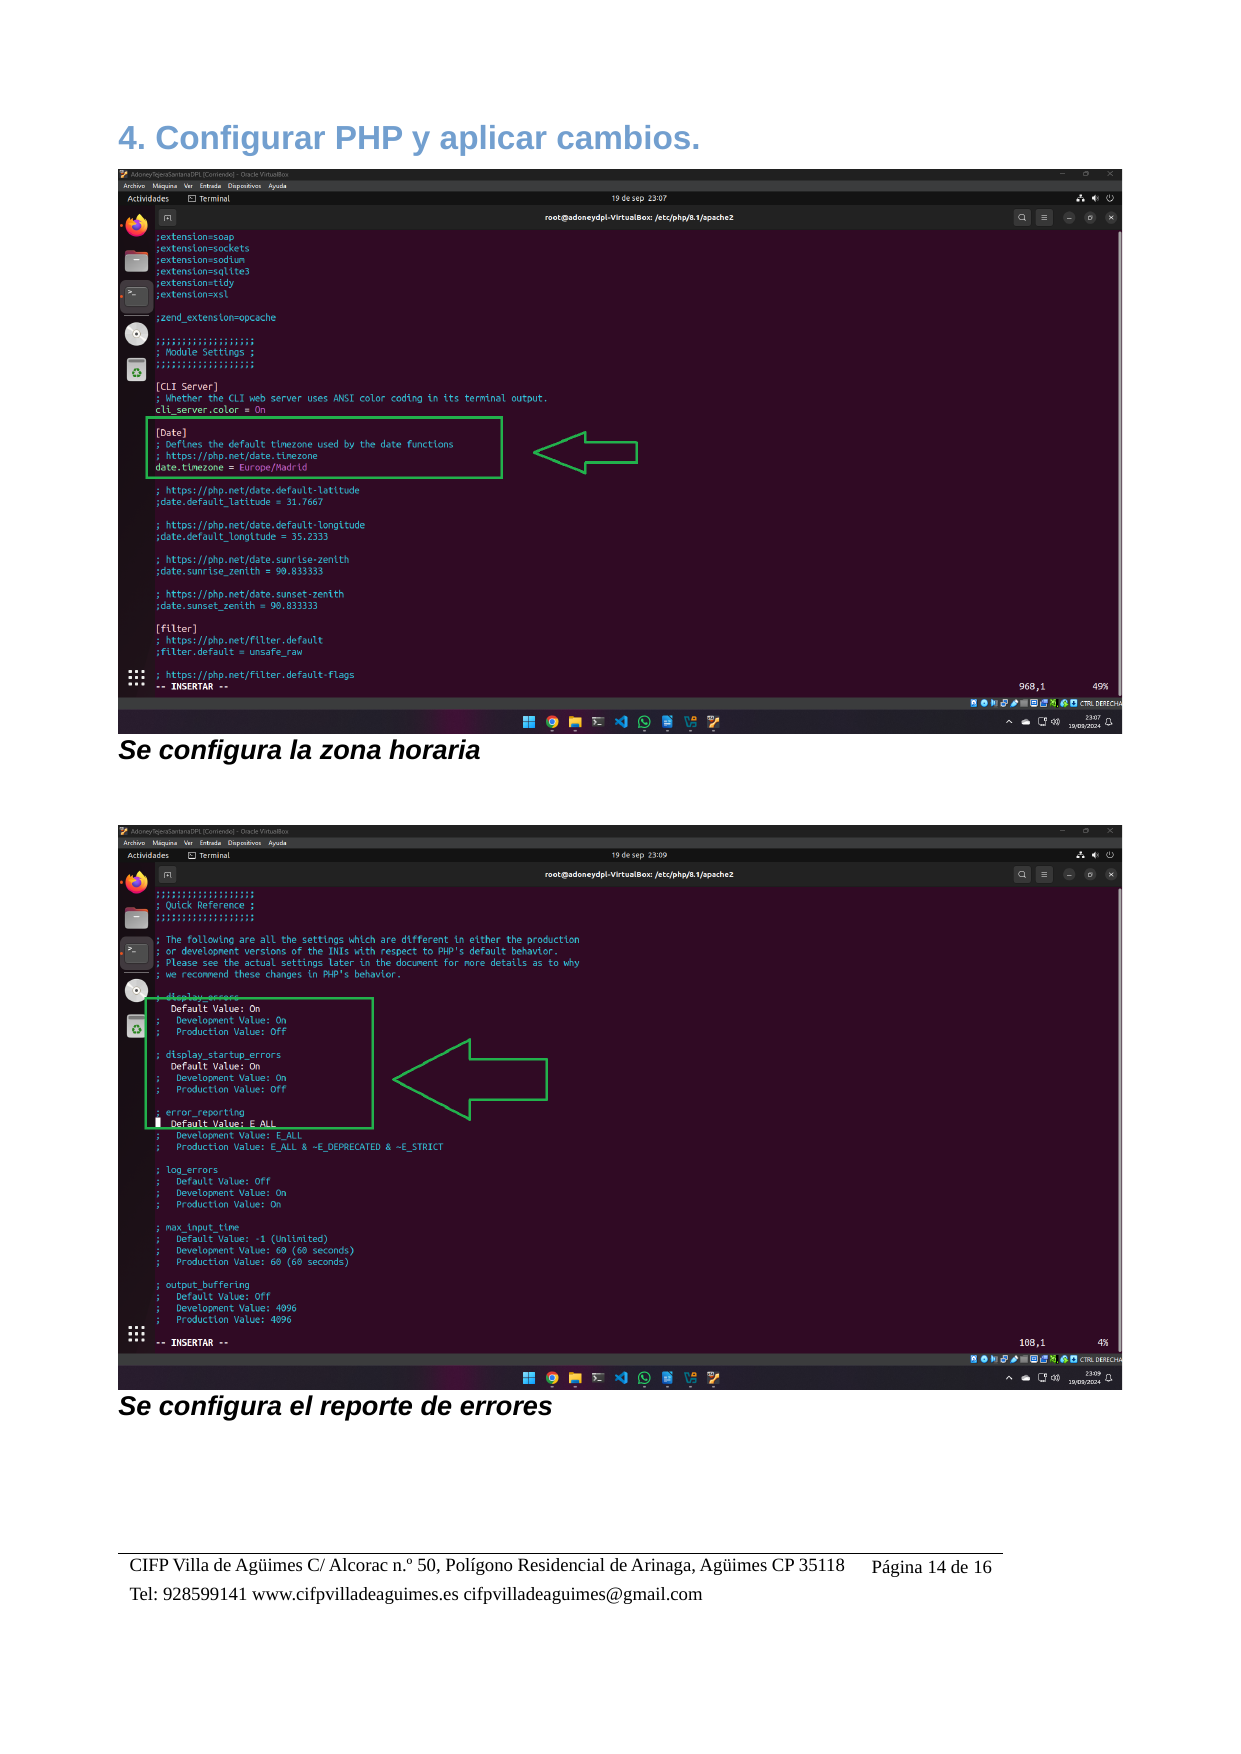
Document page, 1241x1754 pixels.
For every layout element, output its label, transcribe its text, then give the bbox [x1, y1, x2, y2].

subtitle Se configura la zona horaria [118, 734, 1122, 765]
subtitle 4. Configurar PHP y aplicar cambios. [118, 118, 1122, 157]
picture [118, 169, 1123, 734]
subtitle Se configura el reporte de errores [118, 1390, 1122, 1421]
picture [118, 825, 1123, 1390]
